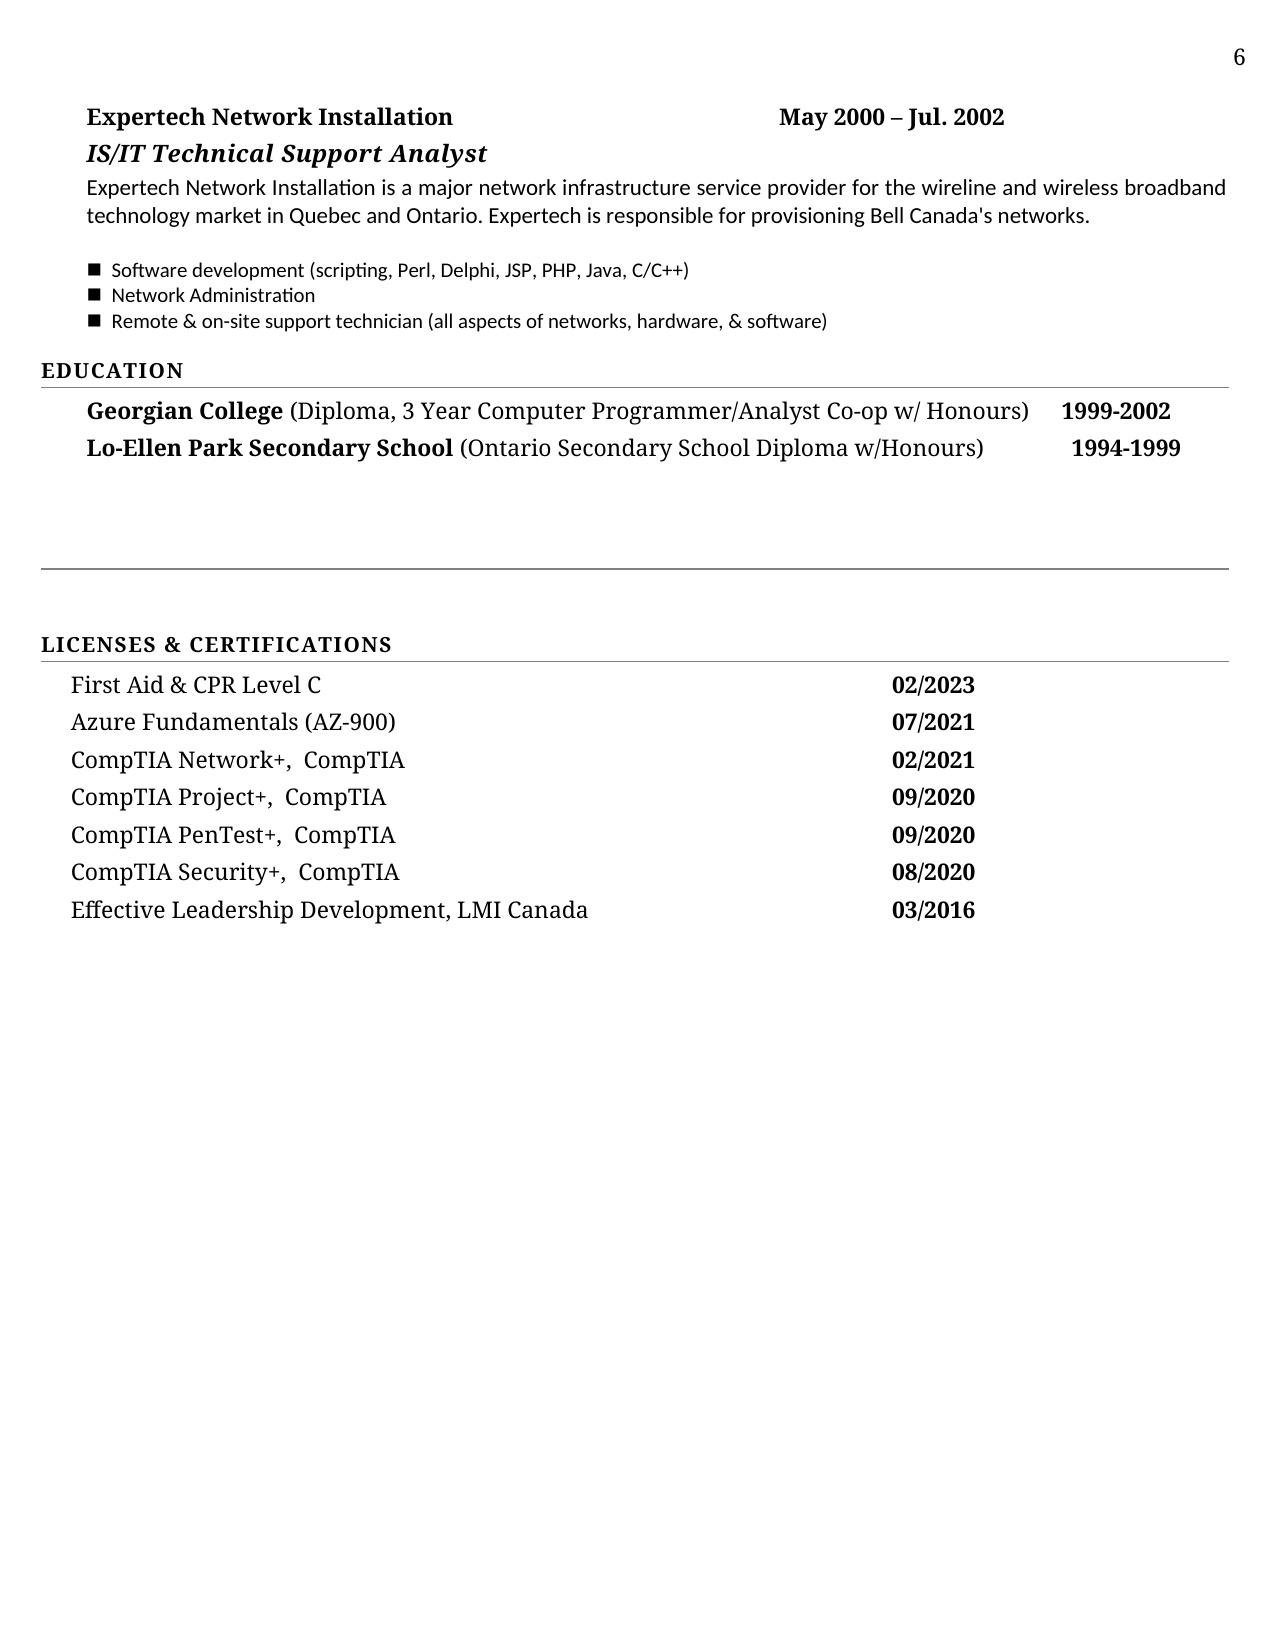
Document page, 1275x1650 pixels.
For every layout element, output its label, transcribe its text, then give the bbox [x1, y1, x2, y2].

table_cell [30, 389, 75, 463]
table_cell [1003, 663, 1240, 962]
table_cell LICENSES & Certifications [30, 464, 1240, 662]
table_cell First Aid & CPR Level C 02/2023 Azure Fundamentals (AZ-900) 07/2021 CompTIA Network+, CompTIA 02/2021 CompTIA Project+, CompTIA 09/2020 CompTIA PenTest+, CompTIA 09/2020 CompTIA Security+, CompTIA 08/2020 Effective Leadership Development, LMI Canada 03/2016 [30, 663, 1003, 962]
table_cell Georgian College (Diploma, 3 Year Computer Programmer/Analyst Co-op w/ Honours) 1999-2002 Lo-Ellen Park Secondary School (Ontario Secondary School Diploma w/Honours) 1994-1999 [75, 389, 1240, 463]
table_cell [30, 95, 75, 333]
table_cell Education [30, 334, 1240, 388]
